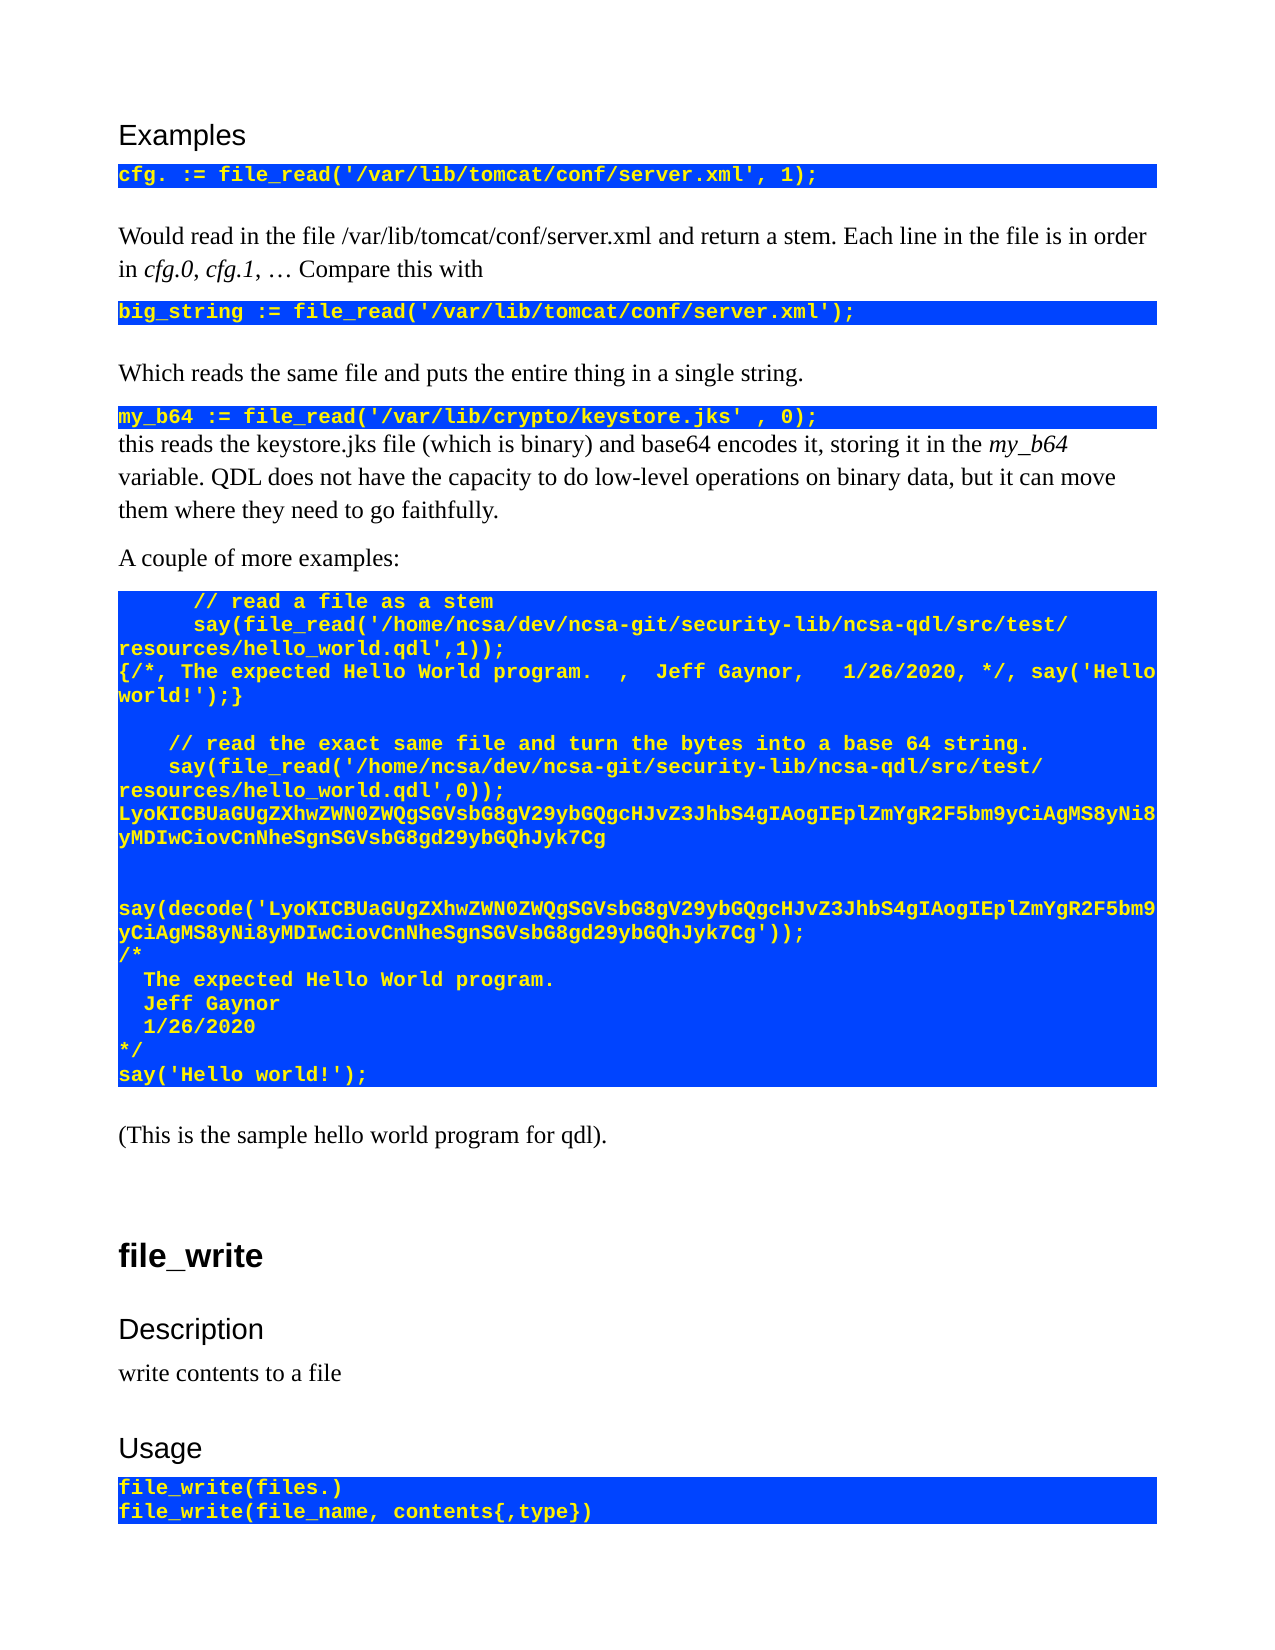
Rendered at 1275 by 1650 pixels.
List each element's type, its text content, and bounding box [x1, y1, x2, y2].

text // read a file as a stem [118, 591, 1157, 614]
subtitle Examples [118, 118, 1157, 152]
text say(file_read('/home/ncsa/dev/ncsa-git/security-lib/ncsa-qdl/src/test/resources/hello_world.qdl',1)); [118, 614, 1157, 662]
text A couple of more examples: [118, 543, 1157, 572]
text say('Hello world!'); [118, 1063, 1157, 1087]
text 1/26/2020 [118, 1016, 1157, 1040]
text say(decode('LyoKICBUaGUgZXhwZWN0ZWQgSGVsbG8gV29ybGQgcHJvZ3JhbS4gIAogIEplZmYgR2F5bm9yCiAgMS8yNi8yMDIwCiovCnNheSgnSGVsbG8gd29ybGQhJyk7Cg')); [118, 874, 1157, 945]
text say(file_read('/home/ncsa/dev/ncsa-git/security-lib/ncsa-qdl/src/test/resources/hello_world.qdl',0)); [118, 756, 1157, 803]
text */ [118, 1040, 1157, 1063]
text my_b64 := file_read('/var/lib/crypto/keystore.jks' , 0); [118, 406, 1157, 429]
text cfg. := file_read('/var/lib/tomcat/conf/server.xml', 1); [118, 164, 1157, 188]
text file_write(files.) [118, 1477, 1157, 1501]
text Would read in the file /var/lib/tomcat/conf/server.xml and return a stem. Each line in the file is in order in cfg.0, cfg.1, … Compare this with [118, 188, 1157, 283]
text /* [118, 945, 1157, 969]
text (This is the sample hello world program for qdl). [118, 1087, 1157, 1149]
text file_write(file_name, contents{,type}) [118, 1501, 1157, 1524]
subtitle file_write [118, 1236, 1157, 1275]
subtitle Usage [118, 1431, 1157, 1464]
subtitle Description [118, 1312, 1157, 1346]
text {/*, The expected Hello World program. , Jeff Gaynor, 1/26/2020, */, say('Hello world!');} [118, 662, 1157, 709]
text Which reads the same file and puts the entire thing in a single string. [118, 325, 1157, 387]
text write contents to a file [118, 1358, 1157, 1387]
text Jeff Gaynor [118, 993, 1157, 1016]
text // read the exact same file and turn the bytes into a base 64 string. [118, 732, 1157, 756]
text The expected Hello World program. [118, 969, 1157, 993]
text big_string := file_read('/var/lib/tomcat/conf/server.xml'); [118, 301, 1157, 325]
text LyoKICBUaGUgZXhwZWN0ZWQgSGVsbG8gV29ybGQgcHJvZ3JhbS4gIAogIEplZmYgR2F5bm9yCiAgMS8yNi8yMDIwCiovCnNheSgnSGVsbG8gd29ybGQhJyk7Cg [118, 803, 1157, 851]
text this reads the keystore.jks file (which is binary) and base64 encodes it, storing it in the my_b64 variable. QDL does not have the capacity to do low-level operations on binary data, but it can move them where they need to go faithfully. [118, 429, 1157, 524]
